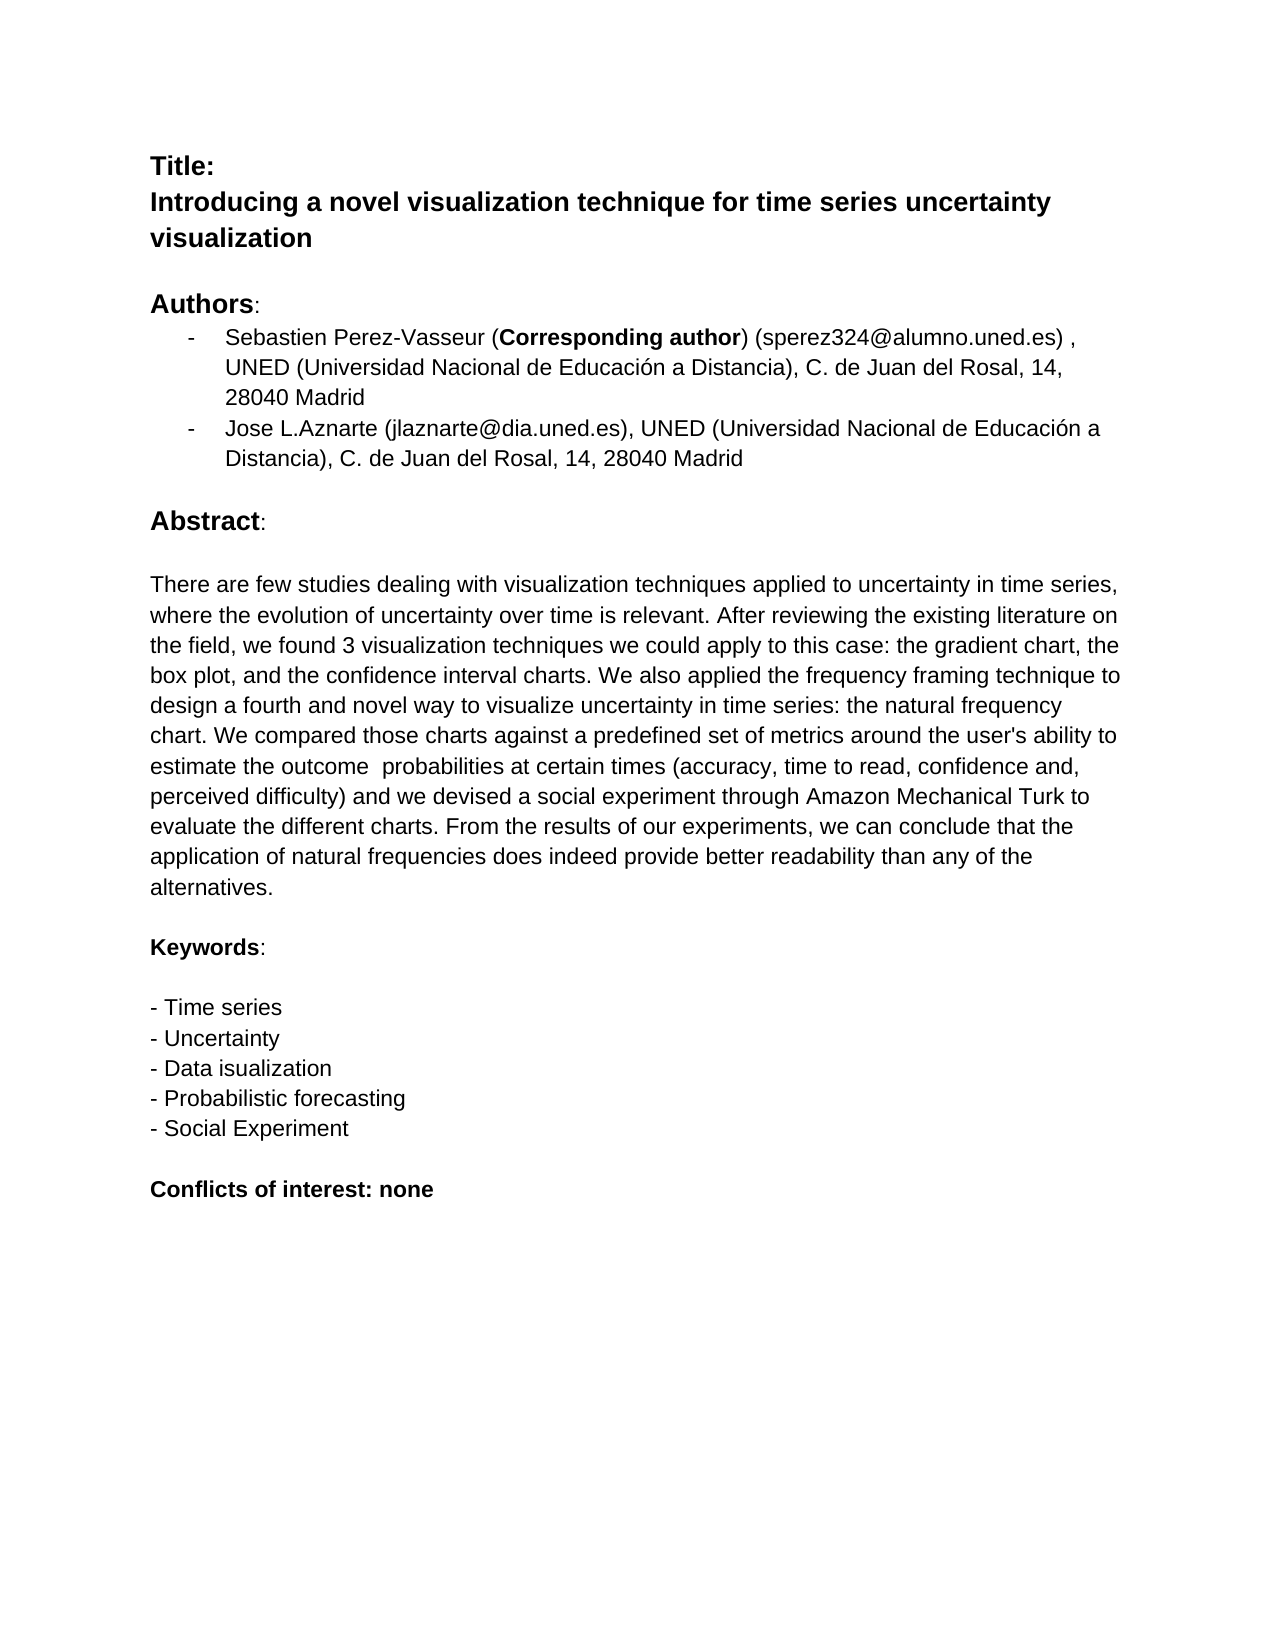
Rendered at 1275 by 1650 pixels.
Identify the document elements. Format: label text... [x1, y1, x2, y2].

text - Uncertainty [150, 1024, 1125, 1051]
text - Probabilistic forecasting [150, 1085, 1125, 1111]
text Abstract: [150, 505, 1125, 536]
text Introducing a novel visualization technique for time series uncertainty visualization [150, 186, 1125, 253]
text Authors: [150, 288, 1125, 319]
text Title: [150, 150, 1125, 181]
text Keywords: [150, 934, 1125, 960]
text - Time series [150, 994, 1125, 1021]
list Jose L.Aznarte (jlaznarte@dia.uned.es), UNED (Universidad Nacional de Educación a Distancia), C. de Juan del Rosal, 14, 28040 Madrid [187, 414, 1125, 471]
text - Data isualization [150, 1055, 1125, 1081]
text There are few studies dealing with visualization techniques applied to uncertainty in time series, where the evolution of uncertainty over time is relevant. After reviewing the existing literature on the field, we found 3 visualization techniques we could apply to this case: the gradient chart, the box plot, and the confidence interval charts. We also applied the frequency framing technique to design a fourth and novel way to visualize uncertainty in time series: the natural frequency chart. We compared those charts against a predefined set of metrics around the user's ability to estimate the outcome probabilities at certain times (accuracy, time to read, confidence and, perceived difficulty) and we devised a social experiment through Amazon Mechanical Turk to evaluate the different charts. From the results of our experiments, we can conclude that the application of natural frequencies does indeed provide better readability than any of the alternatives. [150, 571, 1125, 900]
text Conflicts of interest: none [150, 1176, 1125, 1202]
text - Social Experiment [150, 1115, 1125, 1141]
list Sebastien Perez-Vasseur (Corresponding author) (sperez324@alumno.uned.es) , UNED (Universidad Nacional de Educación a Distancia), C. de Juan del Rosal, 14, 28040 Madrid [187, 324, 1125, 411]
